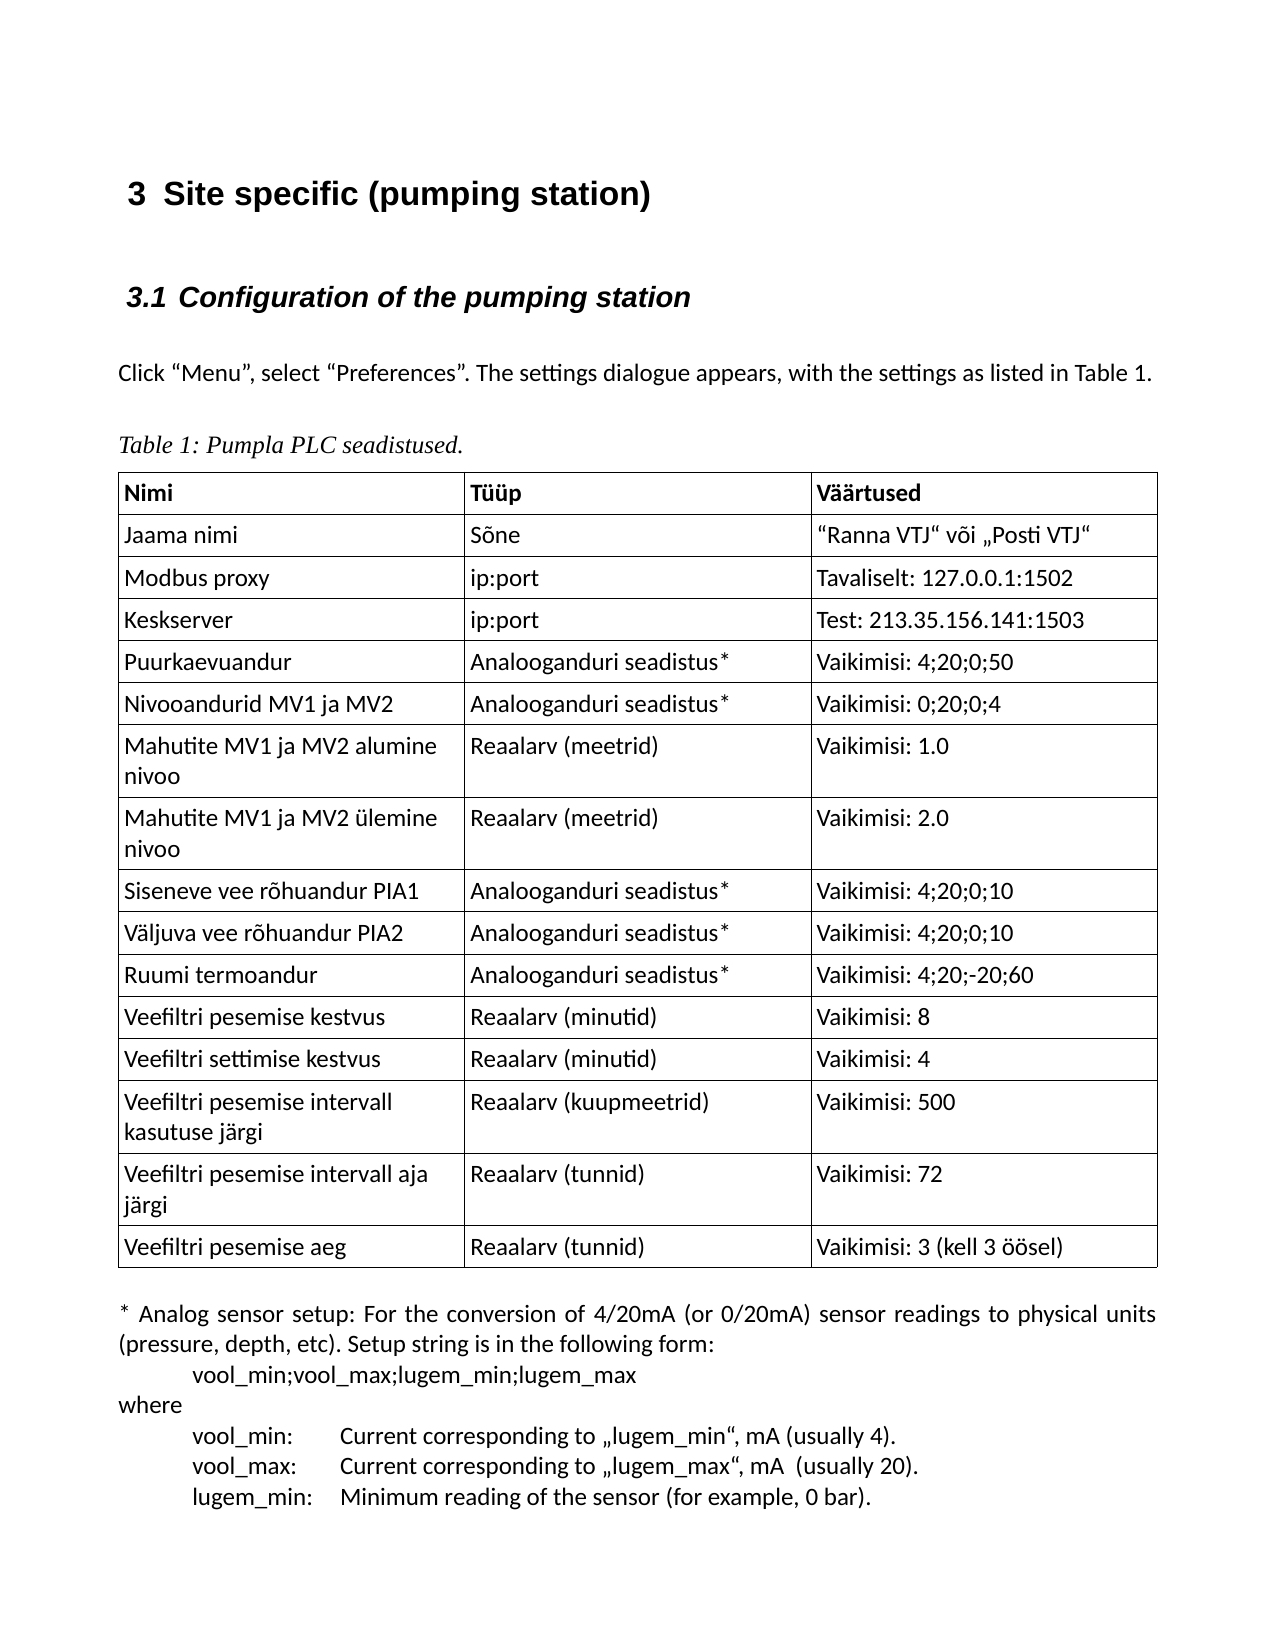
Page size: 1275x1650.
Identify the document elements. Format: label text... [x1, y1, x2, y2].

table_cell Siseneve vee rõhuandur PIA1 [119, 870, 464, 911]
table_cell Reaalarv (tunnid) [465, 1226, 811, 1267]
table_cell Vaikimisi: 4;20;0;10 [812, 912, 1157, 953]
text Table 1: Pumpla PLC seadistused. [118, 430, 1157, 459]
table_cell Puurkaevuandur [119, 641, 464, 682]
table_cell Reaalarv (tunnid) [465, 1154, 811, 1225]
text vool_max: Current corresponding to „lugem_max“, mA (usually 20). [118, 1450, 1157, 1481]
table_cell Mahutite MV1 ja MV2 ülemine nivoo [119, 798, 464, 869]
table_cell Vaikimisi: 72 [812, 1154, 1157, 1225]
table_cell ip:port [465, 557, 811, 598]
table_cell Vaikimisi: 3 (kell 3 öösel) [812, 1226, 1157, 1267]
table_cell Vaikimisi: 4;20;-20;60 [812, 955, 1157, 996]
table_cell Ruumi termoandur [119, 955, 464, 996]
table_cell Vaikimisi: 1.0 [812, 725, 1157, 797]
table_cell Vaikimisi: 4;20;0;50 [812, 641, 1157, 682]
table_cell Reaalarv (meetrid) [465, 725, 811, 797]
table_cell Test: 213.35.156.141:1503 [812, 599, 1157, 640]
subtitle Site specific (pumping station) [118, 174, 1157, 212]
table_cell Vaikimisi: 0;20;0;4 [812, 683, 1157, 724]
table_cell Veefiltri pesemise intervall aja järgi [119, 1154, 464, 1225]
table_cell Veefiltri pesemise kestvus [119, 997, 464, 1038]
text lugem_min: Minimum reading of the sensor (for example, 0 bar). [118, 1481, 1157, 1511]
table_cell Sõne [465, 515, 811, 556]
table_cell Väljuva vee rõhuandur PIA2 [119, 912, 464, 953]
table_cell Analooganduri seadistus* [465, 641, 811, 682]
text vool_min: Current corresponding to „lugem_min“, mA (usually 4). [118, 1420, 1157, 1450]
table_cell Reaalarv (minutid) [465, 1039, 811, 1080]
table_cell Vaikimisi: 2.0 [812, 798, 1157, 869]
table_cell Veefiltri pesemise intervall kasutuse järgi [119, 1081, 464, 1152]
table_cell Veefiltri settimise kestvus [119, 1039, 464, 1080]
table_cell Analooganduri seadistus* [465, 870, 811, 911]
table_cell Modbus proxy [119, 557, 464, 598]
text vool_min;vool_max;lugem_min;lugem_max [118, 1359, 1157, 1389]
text where [118, 1389, 1157, 1420]
text * Analog sensor setup: For the conversion of 4/20mA (or 0/20mA) sensor readings to physical units (pressure, depth, etc). Setup string is in the following form: [118, 1298, 1157, 1359]
table_header Tüüp [465, 473, 811, 514]
table_cell Vaikimisi: 4 [812, 1039, 1157, 1080]
table_header Väärtused [812, 473, 1157, 514]
table_cell Analooganduri seadistus* [465, 683, 811, 724]
text Click “Menu”, select “Preferences”. The settings dialogue appears, with the settings as listed in Table 1. [118, 357, 1157, 387]
table_cell Vaikimisi: 8 [812, 997, 1157, 1038]
table_cell Reaalarv (meetrid) [465, 798, 811, 869]
subtitle Configuration of the pumping station [118, 280, 1157, 314]
table_cell Keskserver [119, 599, 464, 640]
table_cell “Ranna VTJ“ või „Posti VTJ“ [812, 515, 1157, 556]
table_cell Vaikimisi: 500 [812, 1081, 1157, 1152]
table_cell ip:port [465, 599, 811, 640]
table_cell Tavaliselt: 127.0.0.1:1502 [812, 557, 1157, 598]
table_cell Analooganduri seadistus* [465, 955, 811, 996]
table_cell Vaikimisi: 4;20;0;10 [812, 870, 1157, 911]
table_cell Reaalarv (kuupmeetrid) [465, 1081, 811, 1152]
table_cell Nivooandurid MV1 ja MV2 [119, 683, 464, 724]
table_cell Jaama nimi [119, 515, 464, 556]
table_cell Analooganduri seadistus* [465, 912, 811, 953]
table_cell Mahutite MV1 ja MV2 alumine nivoo [119, 725, 464, 797]
table_cell Reaalarv (minutid) [465, 997, 811, 1038]
table_header Nimi [119, 473, 464, 514]
table_cell Veefiltri pesemise aeg [119, 1226, 464, 1267]
